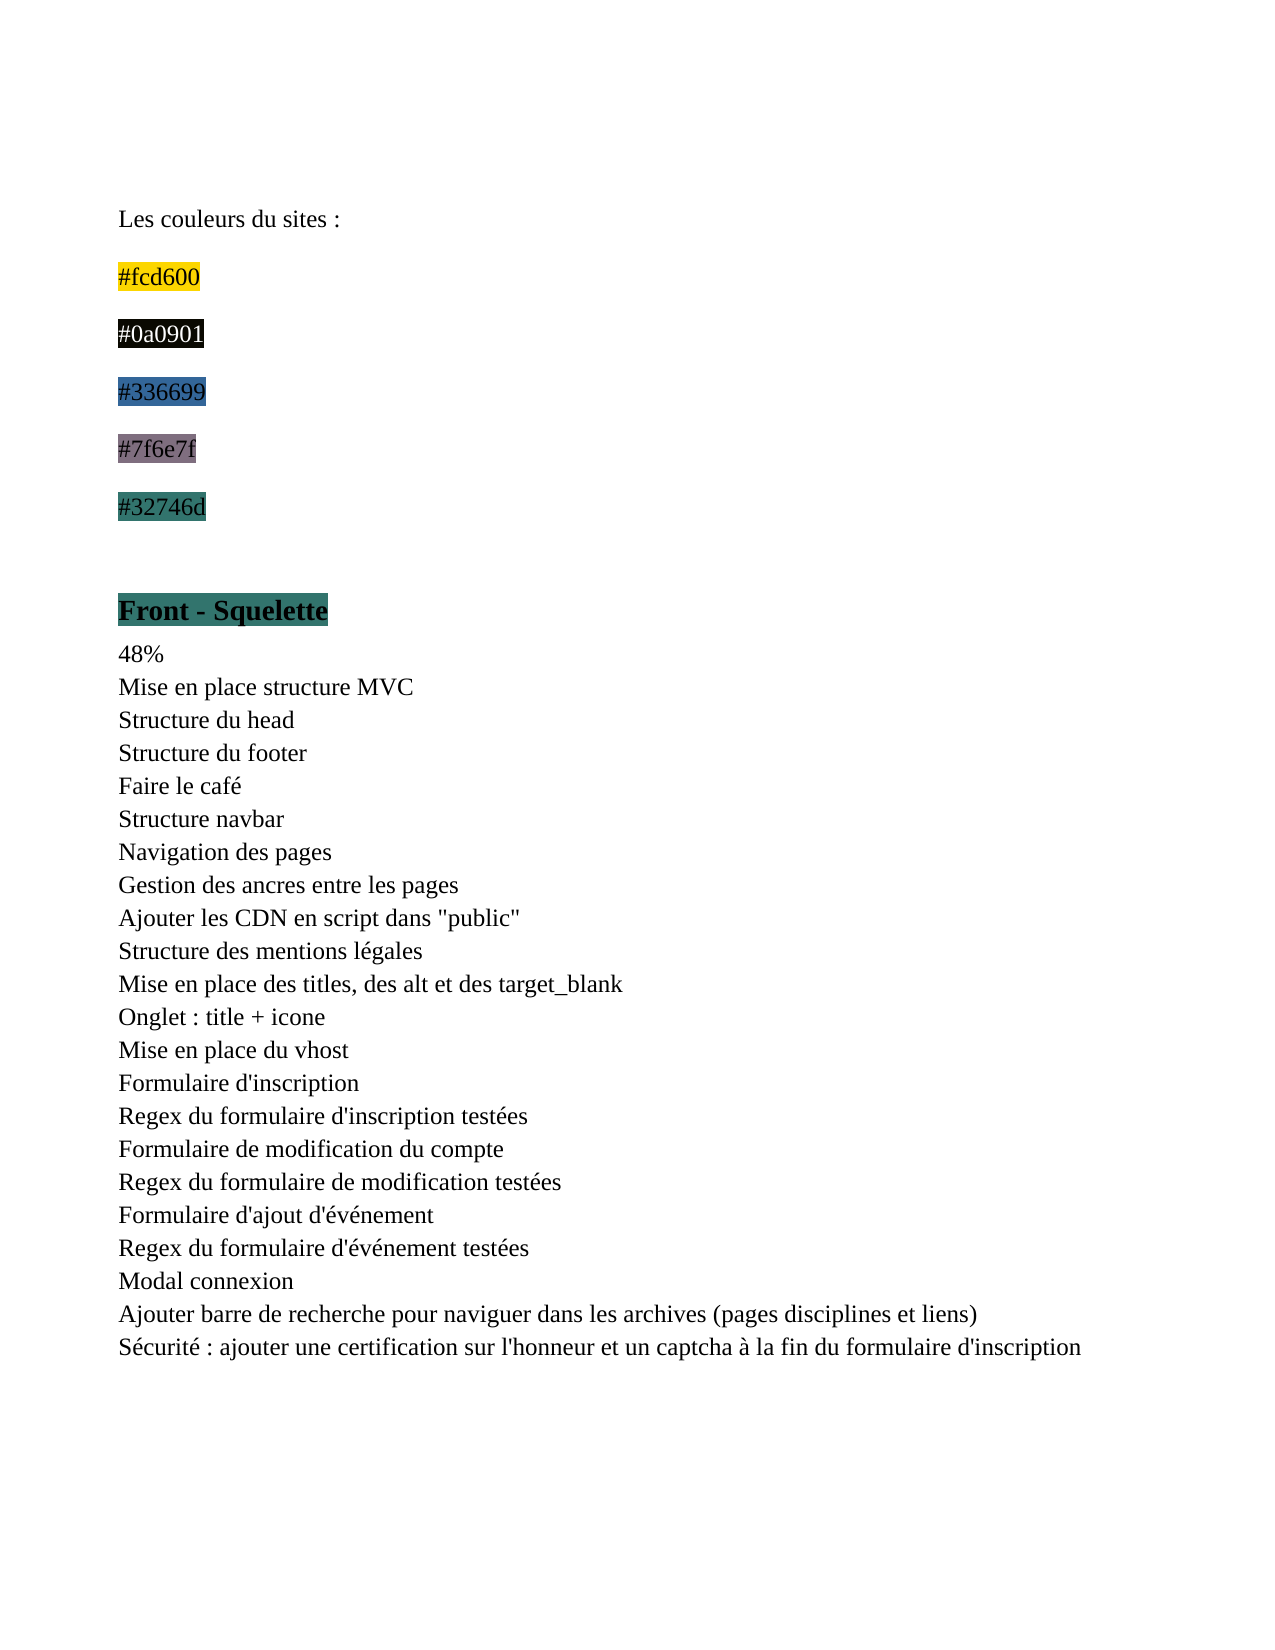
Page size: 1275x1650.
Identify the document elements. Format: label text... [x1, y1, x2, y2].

text #7f6e7f [118, 434, 1157, 463]
text Faire le café [118, 771, 1157, 799]
text 48% [118, 639, 1157, 667]
text Gestion des ancres entre les pages [118, 870, 1157, 899]
text Formulaire de modification du compte [118, 1134, 1157, 1163]
text Regex du formulaire de modification testées [118, 1167, 1157, 1196]
text #0a0901 [118, 319, 1157, 348]
text Formulaire d'inscription [118, 1068, 1157, 1097]
text Sécurité : ajouter une certification sur l'honneur et un captcha à la fin du formulaire d'inscription [118, 1332, 1157, 1361]
text Structure du head [118, 705, 1157, 733]
subtitle Front - Squelette [118, 593, 1157, 626]
text Mise en place du vhost [118, 1035, 1157, 1064]
text Ajouter les CDN en script dans "public" [118, 903, 1157, 932]
text Structure navbar [118, 804, 1157, 833]
text Modal connexion [118, 1266, 1157, 1295]
text Formulaire d'ajout d'événement [118, 1200, 1157, 1229]
text Regex du formulaire d'événement testées [118, 1233, 1157, 1262]
text Mise en place des titles, des alt et des target_blank [118, 969, 1157, 998]
text Les couleurs du sites : [118, 204, 1157, 233]
text Navigation des pages [118, 837, 1157, 866]
text Mise en place structure MVC [118, 672, 1157, 701]
text Structure des mentions légales [118, 936, 1157, 965]
text #32746d [118, 492, 1157, 521]
text Ajouter barre de recherche pour naviguer dans les archives (pages disciplines et liens) [118, 1299, 1157, 1328]
text Structure du footer [118, 738, 1157, 767]
text Regex du formulaire d'inscription testées [118, 1101, 1157, 1130]
text Onglet : title + icone [118, 1002, 1157, 1031]
text #336699 [118, 377, 1157, 406]
text #fcd600 [118, 262, 1157, 291]
